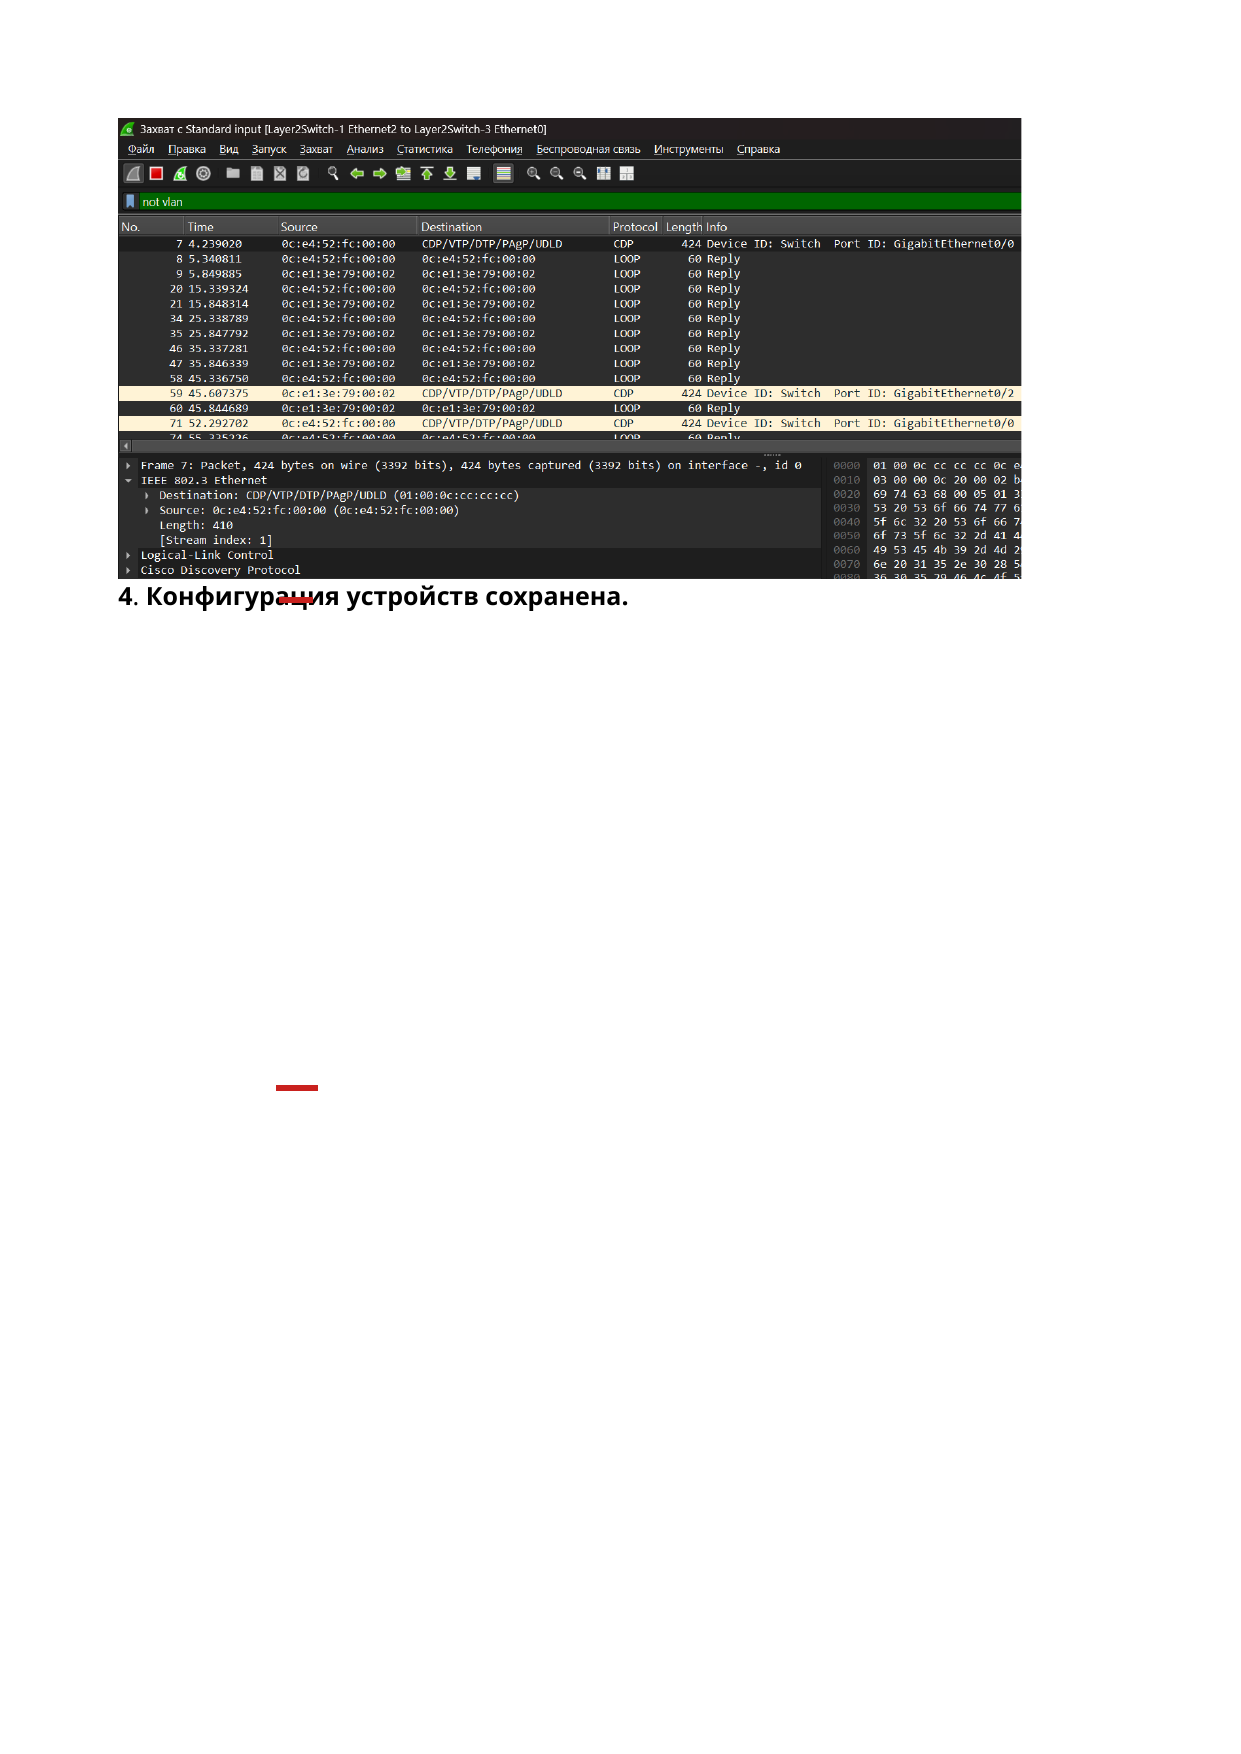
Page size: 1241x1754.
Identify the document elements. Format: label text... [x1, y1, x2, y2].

picture [118, 118, 1022, 579]
text 4. Конфигурация устройств сохранена. [118, 578, 1122, 613]
